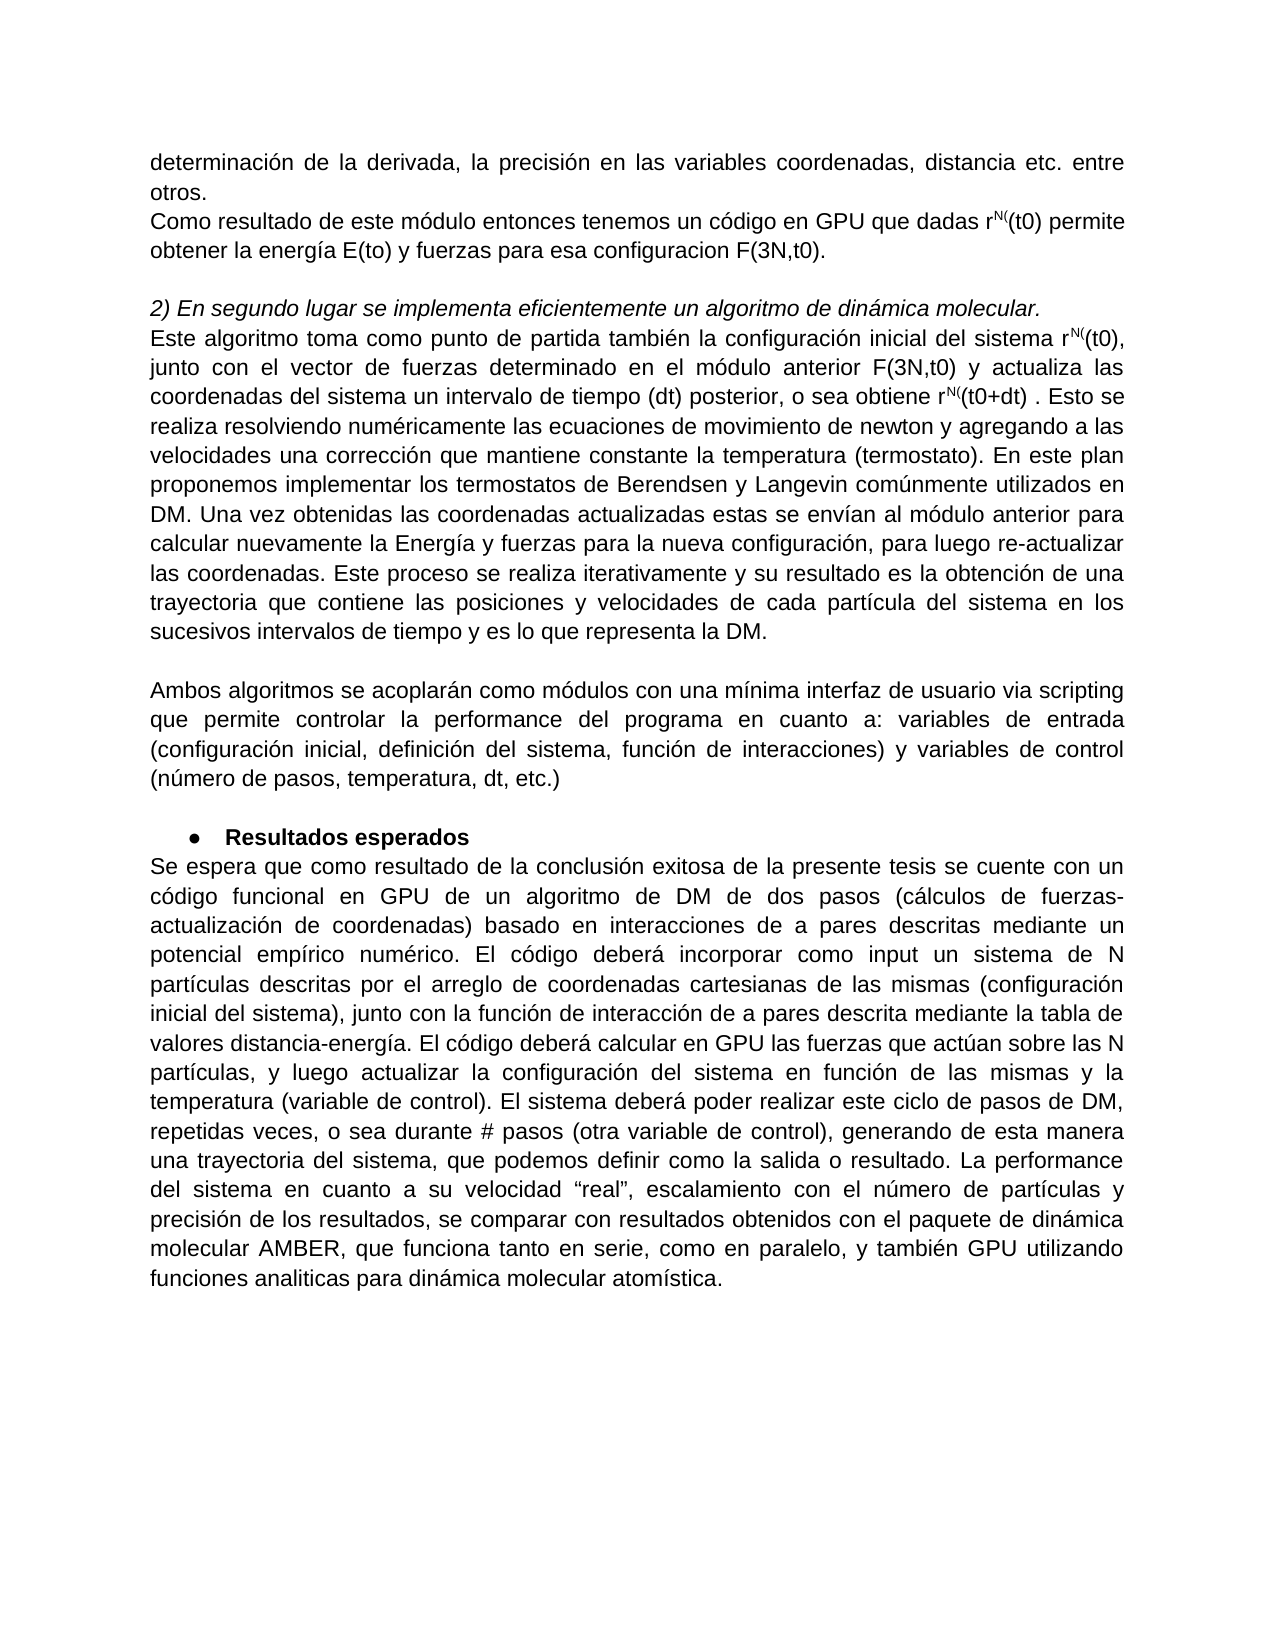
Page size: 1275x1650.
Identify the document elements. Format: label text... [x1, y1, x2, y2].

text Como resultado de este módulo entonces tenemos un código en GPU que dadas rN((t0) permite obtener la energía E(to) y fuerzas para esa configuracion F(3N,t0). [150, 208, 1125, 263]
text Este algoritmo toma como punto de partida también la configuración inicial del sistema rN((t0), junto con el vector de fuerzas determinado en el módulo anterior F(3N,t0) y actualiza las coordenadas del sistema un intervalo de tiempo (dt) posterior, o sea obtiene rN((t0+dt) . Esto se realiza resolviendo numéricamente las ecuaciones de movimiento de newton y agregando a las velocidades una corrección que mantiene constante la temperatura (termostato). En este plan proponemos implementar los termostatos de Berendsen y Langevin comúnmente utilizados en DM. Una vez obtenidas las coordenadas actualizadas estas se envían al módulo anterior para calcular nuevamente la Energía y fuerzas para la nueva configuración, para luego re-actualizar las coordenadas. Este proceso se realiza iterativamente y su resultado es la obtención de una trayectoria que contiene las posiciones y velocidades de cada partícula del sistema en los sucesivos intervalos de tiempo y es lo que representa la DM. [150, 325, 1125, 644]
text Ambos algoritmos se acoplarán como módulos con una mínima interfaz de usuario via scripting que permite controlar la performance del programa en cuanto a: variables de entrada (configuración inicial, definición del sistema, función de interacciones) y variables de control (número de pasos, temperatura, dt, etc.) [150, 678, 1125, 791]
text Se espera que como resultado de la conclusión exitosa de la presente tesis se cuente con un código funcional en GPU de un algoritmo de DM de dos pasos (cálculos de fuerzas-actualización de coordenadas) basado en interacciones de a pares descritas mediante un potencial empírico numérico. El código deberá incorporar como input un sistema de N partículas descritas por el arreglo de coordenadas cartesianas de las mismas (configuración inicial del sistema), junto con la función de interacción de a pares descrita mediante la tabla de valores distancia-energía. El código deberá calcular en GPU las fuerzas que actúan sobre las N partículas, y luego actualizar la configuración del sistema en función de las mismas y la temperatura (variable de control). El sistema deberá poder realizar este ciclo de pasos de DM, repetidas veces, o sea durante # pasos (otra variable de control), generando de esta manera una trayectoria del sistema, que podemos definir como la salida o resultado. La performance del sistema en cuanto a su velocidad “real”, escalamiento con el número de partículas y precisión de los resultados, se comparar con resultados obtenidos con el paquete de dinámica molecular AMBER, que funciona tanto en serie, como en paralelo, y también GPU utilizando funciones analiticas para dinámica molecular atomística. [150, 854, 1125, 1291]
text 2) En segundo lugar se implementa eficientemente un algoritmo de dinámica molecular. [150, 296, 1125, 321]
text determinación de la derivada, la precisión en las variables coordenadas, distancia etc. entre otros. [150, 150, 1125, 205]
list Resultados esperados [187, 824, 1125, 850]
